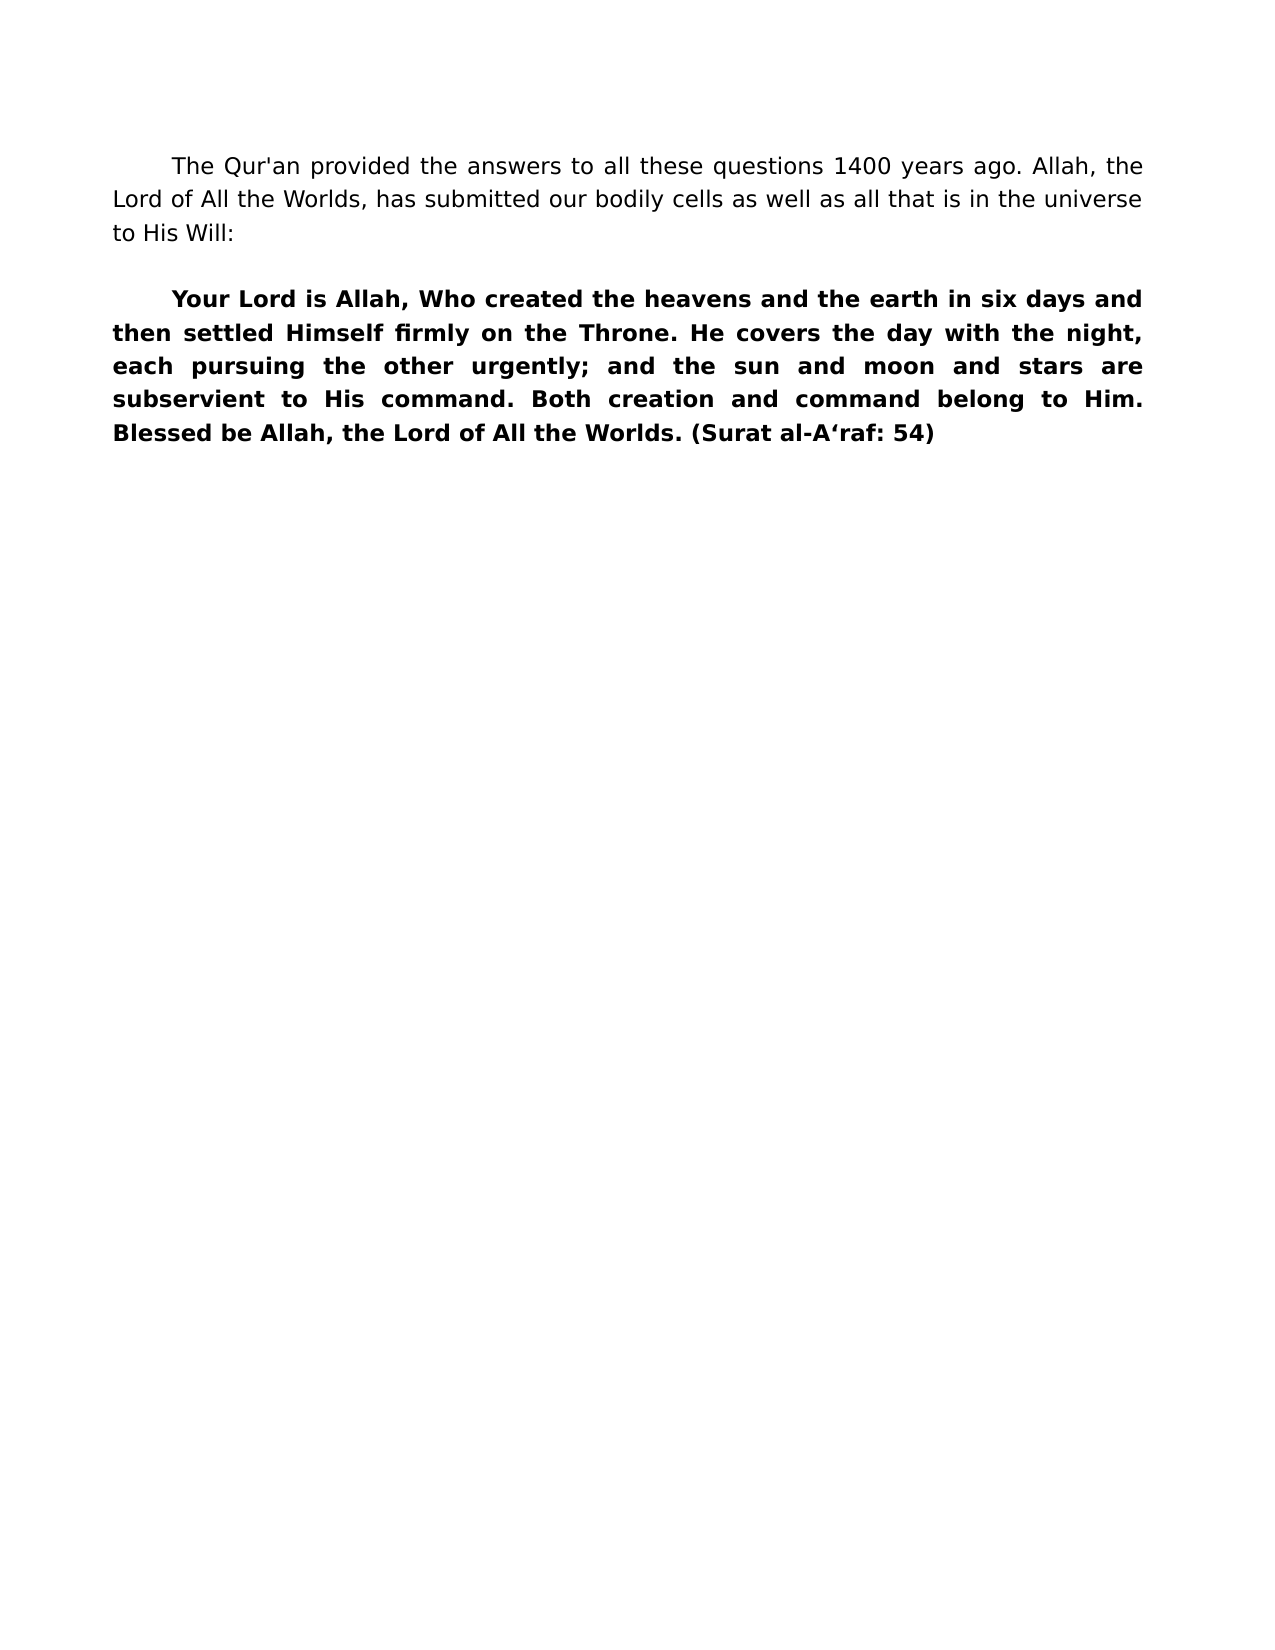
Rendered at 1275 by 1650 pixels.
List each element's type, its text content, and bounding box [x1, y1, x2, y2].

text Your Lord is Allah, Who created the heavens and the earth in six days and then settled Himself firmly on the Throne. He covers the day with the night, each pursuing the other urgently; and the sun and moon and stars are subservient to His command. Both creation and command belong to Him. Blessed be Allah, the Lord of All the Worlds. (Surat al-A‘raf: 54) [112, 281, 1145, 448]
text The Qur'an provided the answers to all these questions 1400 years ago. Allah, the Lord of All the Worlds, has submitted our bodily cells as well as all that is in the universe to His Will: [112, 148, 1145, 248]
